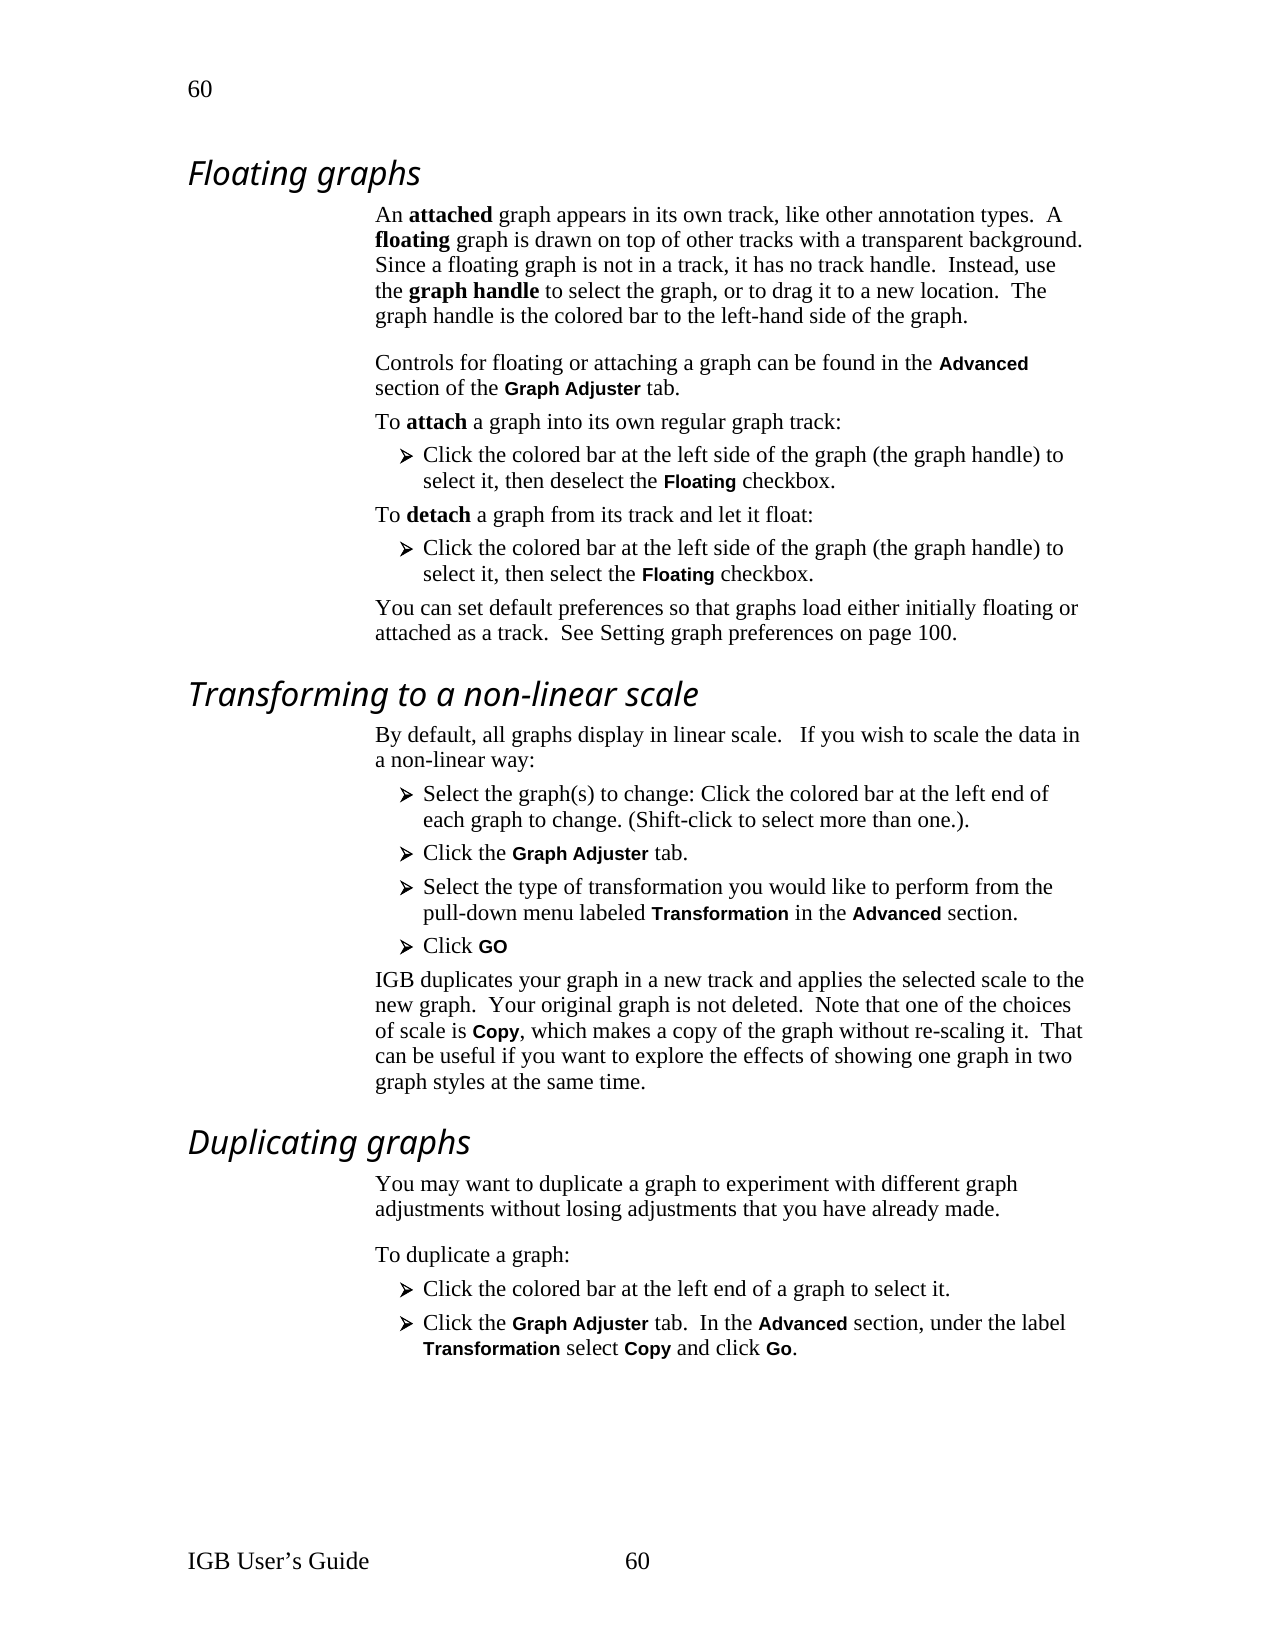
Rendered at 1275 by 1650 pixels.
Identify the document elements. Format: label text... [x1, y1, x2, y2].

text You may want to duplicate a graph to experiment with different graph adjustments without losing adjustments that you have already made. [375, 1171, 1087, 1222]
list Select the graph(s) to change: Click the colored bar at the left end of each graph to change. (Shift-click to select more than one.). [399, 781, 1087, 832]
text You can set default preferences so that graphs load either initially floating or attached as a track. See Setting graph preferences on page 100. [375, 594, 1087, 645]
text By default, all graphs display in linear scale. If you wish to scale the data in a non-linear way: [375, 722, 1087, 773]
list Click the colored bar at the left end of a graph to select it. [399, 1276, 1087, 1302]
list Click the colored bar at the left side of the graph (the graph handle) to select it, then deselect the Floating checkbox. [399, 442, 1087, 493]
list Select the type of transformation you would like to perform from the pull-down menu labeled Transformation in the Advanced section. [399, 874, 1087, 925]
text To detach a graph from its track and let it float: [375, 502, 1087, 527]
list Click the Graph Adjuster tab. In the Advanced section, under the label Transformation select Copy and click Go. [399, 1310, 1087, 1361]
subtitle Transforming to a non-linear scale [187, 670, 1087, 716]
list Click the Graph Adjuster tab. [399, 840, 1087, 866]
subtitle Floating graphs [187, 150, 1087, 195]
text To duplicate a graph: [375, 1242, 1087, 1268]
subtitle Duplicating graphs [187, 1119, 1087, 1164]
text An attached graph appears in its own track, like other annotation types. A floating graph is drawn on top of other tracks with a transparent background. Since a floating graph is not in a track, it has no track handle. Instead, use the graph handle to select the graph, or to drag it to a new location. The graph handle is the colored bar to the left-hand side of the graph. [375, 202, 1087, 329]
list Click GO [399, 933, 1087, 959]
text Controls for floating or attaching a graph can be found in the Advanced section of the Graph Adjuster tab. [375, 349, 1087, 400]
list Click the colored bar at the left side of the graph (the graph handle) to select it, then select the Floating checkbox. [399, 535, 1087, 586]
text To attach a graph into its own regular graph track: [375, 409, 1087, 434]
text IGB duplicates your graph in a new track and applies the selected scale to the new graph. Your original graph is not deleted. Note that one of the choices of scale is Copy, which makes a copy of the graph without re-scaling it. That can be useful if you want to explore the effects of showing one graph in two graph styles at the same time. [375, 967, 1087, 1094]
